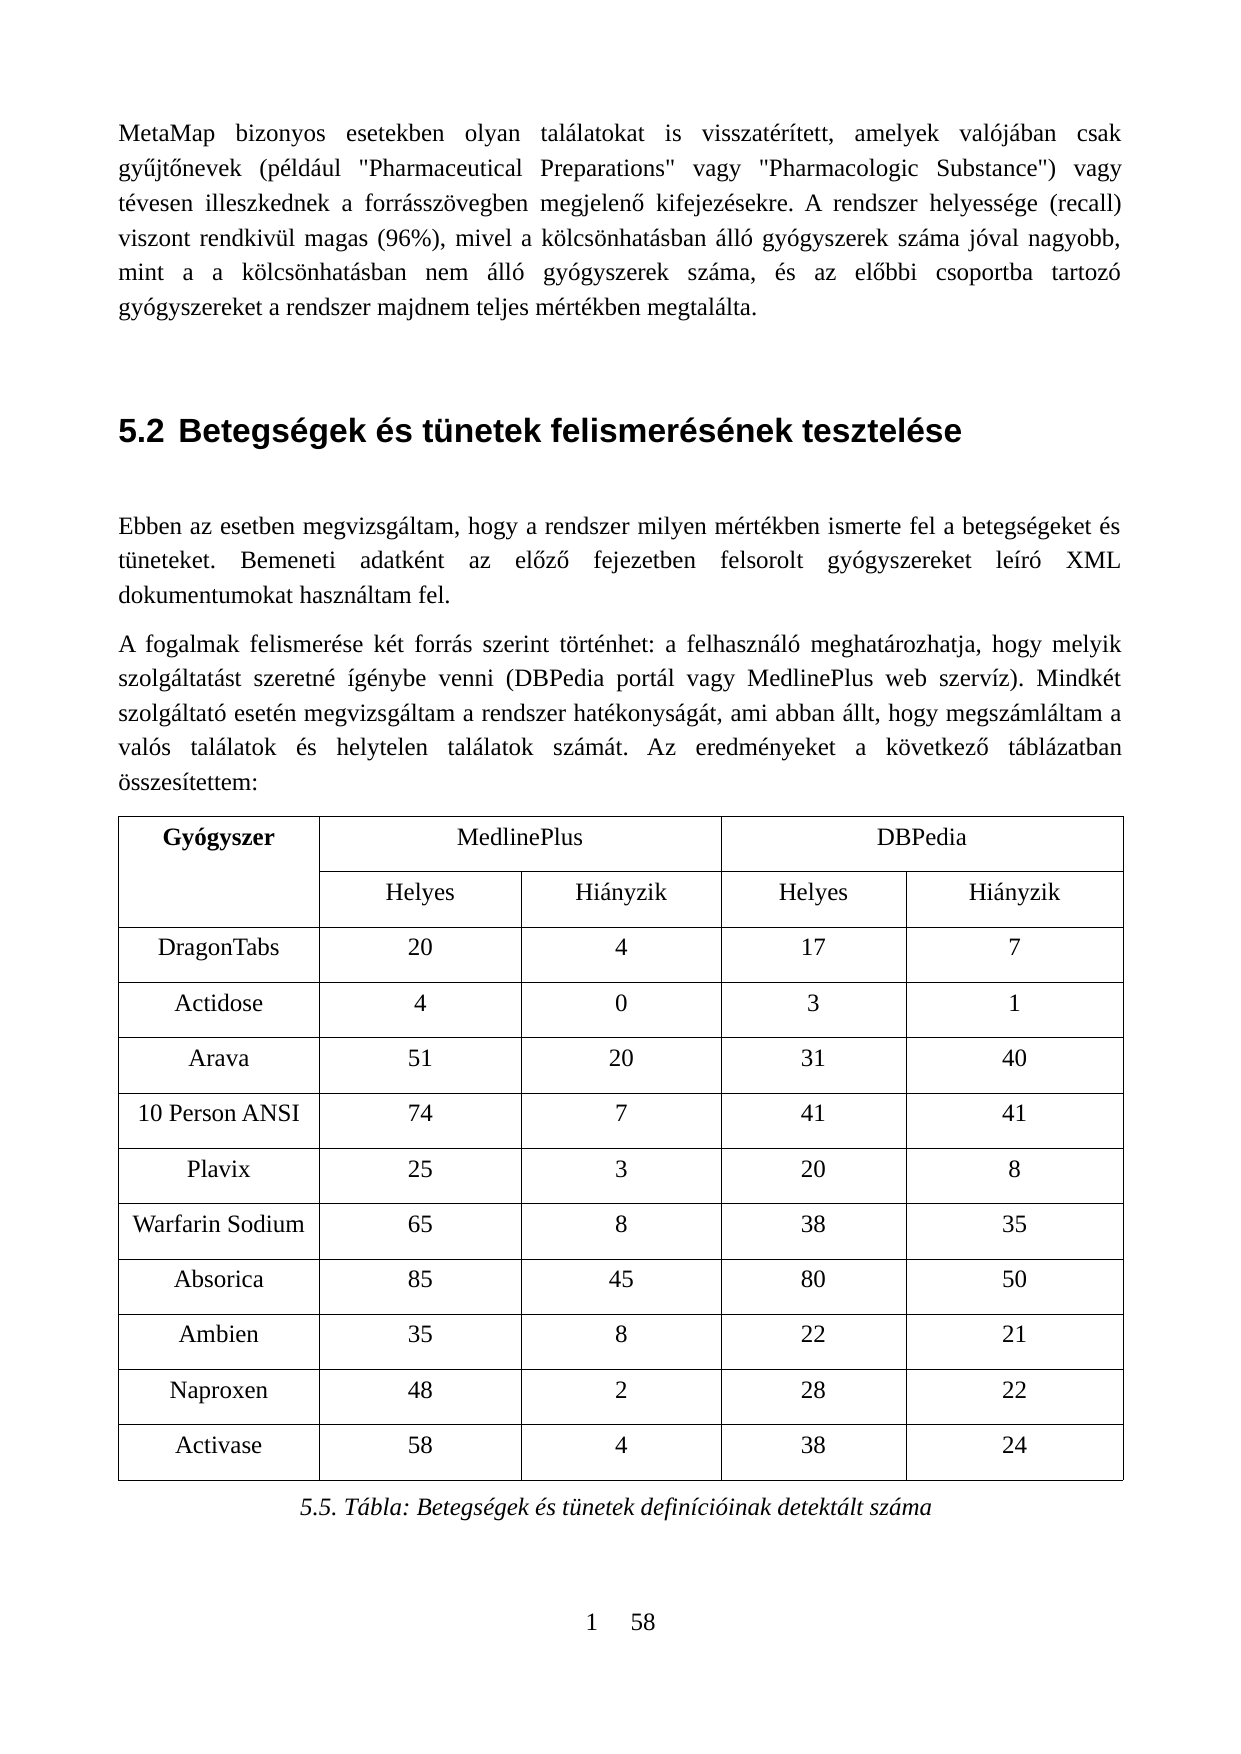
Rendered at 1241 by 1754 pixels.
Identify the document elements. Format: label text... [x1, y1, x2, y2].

table_cell 7 [522, 1094, 721, 1148]
table_cell 20 [722, 1149, 906, 1203]
table_cell DragonTabs [119, 928, 319, 982]
table_cell 2 [522, 1370, 721, 1424]
subtitle Ebben az esetben megvizsgáltam, hogy a rendszer milyen mértékben ismerte fel a betegségeket és tüneteket. Bemeneti adatként az előző fejezetben felsorolt gyógyszereket leíró XML dokumentumokat használtam fel. [118, 511, 1122, 609]
table_cell 74 [320, 1094, 521, 1148]
table_cell 22 [907, 1370, 1123, 1424]
table_header Gyógyszer [119, 817, 319, 927]
table_cell 20 [522, 1038, 721, 1092]
table_cell 8 [522, 1315, 721, 1369]
table_cell 80 [722, 1260, 906, 1314]
table_cell 24 [907, 1425, 1123, 1480]
table_cell 45 [522, 1260, 721, 1314]
table_cell 51 [320, 1038, 521, 1092]
table_cell 25 [320, 1149, 521, 1203]
table_cell 65 [320, 1204, 521, 1258]
table_cell 22 [722, 1315, 906, 1369]
table_cell 17 [722, 928, 906, 982]
table_cell 48 [320, 1370, 521, 1424]
table_cell Plavix [119, 1149, 319, 1203]
table_cell Naproxen [119, 1370, 319, 1424]
table_cell 35 [907, 1204, 1123, 1258]
table_cell Arava [119, 1038, 319, 1092]
table_cell 35 [320, 1315, 521, 1369]
table_cell 3 [722, 983, 906, 1037]
table_header MedlinePlus [320, 817, 721, 871]
table_cell 50 [907, 1260, 1123, 1314]
table_cell Activase [119, 1425, 319, 1480]
table_cell Hiányzik [522, 872, 721, 927]
table_cell 10 Person ANSI [119, 1094, 319, 1148]
table_cell 20 [320, 928, 521, 982]
table_cell 0 [522, 983, 721, 1037]
subtitle Betegségek és tünetek felismerésének tesztelése [118, 411, 1122, 449]
table_cell 4 [522, 928, 721, 982]
table_cell 38 [722, 1204, 906, 1258]
table_cell 7 [907, 928, 1123, 982]
subtitle 5.5. Tábla: Betegségek és tünetek definícióinak detektált száma [118, 1492, 1122, 1521]
table_cell 4 [522, 1425, 721, 1480]
table_cell 40 [907, 1038, 1123, 1092]
table_cell 1 [907, 983, 1123, 1037]
table_cell Actidose [119, 983, 319, 1037]
table_cell Helyes [722, 872, 906, 927]
table_cell Warfarin Sodium [119, 1204, 319, 1258]
table_cell 4 [320, 983, 521, 1037]
table_cell Helyes [320, 872, 521, 927]
table_cell 28 [722, 1370, 906, 1424]
table_cell 41 [722, 1094, 906, 1148]
table_cell 38 [722, 1425, 906, 1480]
table_cell 8 [522, 1204, 721, 1258]
table_cell 41 [907, 1094, 1123, 1148]
table_cell Hiányzik [907, 872, 1123, 927]
subtitle MetaMap bizonyos esetekben olyan találatokat is visszatérített, amelyek valójában csak gyűjtőnevek (például "Pharmaceutical Preparations" vagy "Pharmacologic Substance") vagy tévesen illeszkednek a forrásszövegben megjelenő kifejezésekre. A rendszer helyessége (recall) viszont rendkivül magas (96%), mivel a kölcsönhatásban álló gyógyszerek száma jóval nagyobb, mint a a kölcsönhatásban nem álló gyógyszerek száma, és az előbbi csoportba tartozó gyógyszereket a rendszer majdnem teljes mértékben megtalálta. [118, 118, 1122, 321]
subtitle A fogalmak felismerése két forrás szerint történhet: a felhasználó meghatározhatja, hogy melyik szolgáltatást szeretné ígénybe venni (DBPedia portál vagy MedlinePlus web szervíz). Mindkét szolgáltató esetén megvizsgáltam a rendszer hatékonyságát, ami abban állt, hogy megszámláltam a valós találatok és helytelen találatok számát. Az eredményeket a következő táblázatban összesítettem: [118, 629, 1122, 796]
table_cell 21 [907, 1315, 1123, 1369]
table_cell 31 [722, 1038, 906, 1092]
table_cell 58 [320, 1425, 521, 1480]
table_cell 8 [907, 1149, 1123, 1203]
table_header DBPedia [722, 817, 1123, 871]
table_cell 3 [522, 1149, 721, 1203]
table_cell Absorica [119, 1260, 319, 1314]
table_cell 85 [320, 1260, 521, 1314]
table_cell Ambien [119, 1315, 319, 1369]
